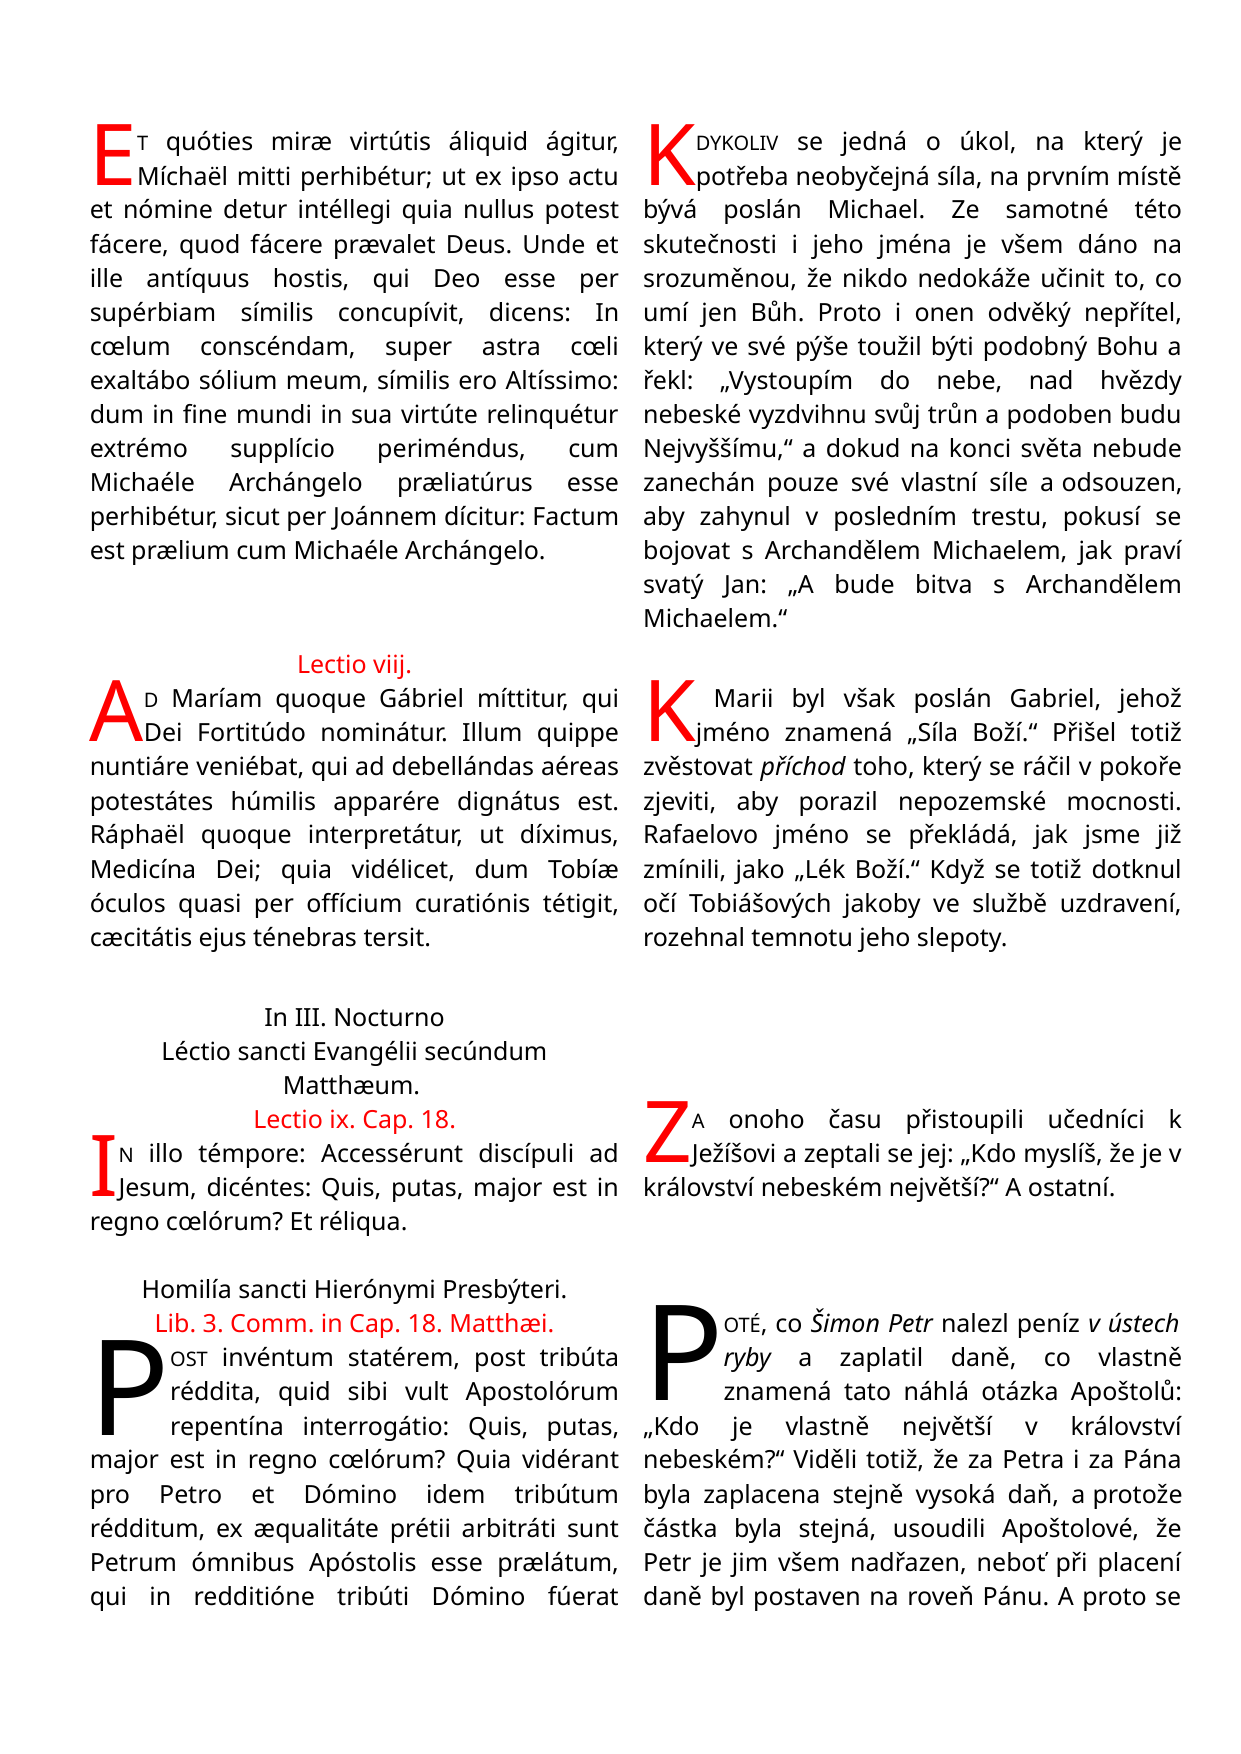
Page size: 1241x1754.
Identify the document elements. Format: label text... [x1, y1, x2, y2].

table_cell Et quóties miræ virtútis áliquid ágitur, Míchaël mitti perhibétur; ut ex ipso actu et nómine detur intéllegi quia nullus potest fácere, quod fácere prævalet Deus. Unde et ille antíquus hostis, qui Deo esse per supérbiam símilis concupívit, dicens: In cœlum conscéndam, super astra cœli exaltábo sólium meum, símilis ero Altíssimo: dum in fine mundi in sua virtúte relinquétur extrémo supplício periméndus, cum Michaéle Archángelo præliatúrus esse perhibétur, sicut per Joánnem dícitur: Factum est prælium cum Michaéle Archángelo. [78, 118, 631, 641]
table_cell Lectio viij. Ad Maríam quoque Gábriel míttitur, qui Dei Fortitúdo nominátur. Illum quippe nuntiáre veniébat, qui ad debellándas aéreas potestátes húmilis apparére dignátus est. Ráphaël quoque interpretátur, ut díximus, Medicína Dei; quia vidélicet, dum Tobíæ óculos quasi per offícium curatiónis tétigit, cæcitátis ejus ténebras tersit. [78, 641, 631, 993]
table_cell Za onoho času přistoupili učedníci k Ježíšovi a zeptali se jej: „Kdo myslíš, že je v království nebeském největší?“ A ostatní. Poté, co Šimon Petr nalezl peníz v ústech ryby a zaplatil daně, co vlastně znamená tato náhlá otázka Apoštolů: „Kdo je vlastně největší v království nebeském?“ Viděli totiž, že za Petra i za Pána byla zaplacena stejně vysoká daň, a protože částka byla stejná, usoudili Apoštolové, že Petr je jim všem nadřazen, neboť při placení daně byl postaven na roveň Pánu. A proto se tedy ptali, kdo je největší v království nebeském. [631, 994, 1194, 1618]
table_cell In III. Nocturno Léctio sancti Evangélii secúndum Matthæum. Lectio ix. Cap. 18. In illo témpore: Accessérunt discípuli ad Jesum, dicéntes: Quis, putas, major est in regno cœlórum? Et réliqua. Homilía sancti Hierónymi Presbýteri. Lib. 3. Comm. in Cap. 18. Matthæi. Post invéntum statérem, post tribúta réddita, quid sibi vult Apostolórum repentína interrogátio: Quis, putas, major est in regno cœlórum? Quia vidérant pro Petro et Dómino idem tribútum rédditum, ex æqualitáte prétii arbitráti sunt Petrum ómnibus Apóstolis esse prælátum, qui in redditióne tribúti Dómino fúerat comparátus; ideo intérrogant quis major sit in regno cœlórum. [78, 994, 631, 1618]
table_cell K Marii byl však poslán Gabriel, jehož jméno znamená „Síla Boží.“ Přišel totiž zvěstovat příchod toho, který se ráčil v pokoře zjeviti, aby porazil nepozemské mocnosti. Rafaelovo jméno se překládá, jak jsme již zmínili, jako „Lék Boží.“ Když se totiž dotknul očí Tobiášových jakoby ve službě uzdravení, rozehnal temnotu jeho slepoty. [631, 641, 1194, 993]
table_cell Kdykoliv se jedná o úkol, na který je potřeba neobyčejná síla, na prvním místě bývá poslán Michael. Ze samotné této skutečnosti i jeho jména je všem dáno na srozuměnou, že nikdo nedokáže učinit to, co umí jen Bůh. Proto i onen odvěký nepřítel, který ve své pýše toužil býti podobný Bohu a řekl: „Vystoupím do nebe, nad hvězdy nebeské vyzdvihnu svůj trůn a podoben budu Nejvyššímu,“ a dokud na konci světa nebude zanechán pouze své vlastní síle a odsouzen, aby zahynul v posledním trestu, pokusí se bojovat s Archandělem Michaelem, jak praví svatý Jan: „A bude bitva s Archandělem Michaelem.“ [631, 118, 1194, 641]
